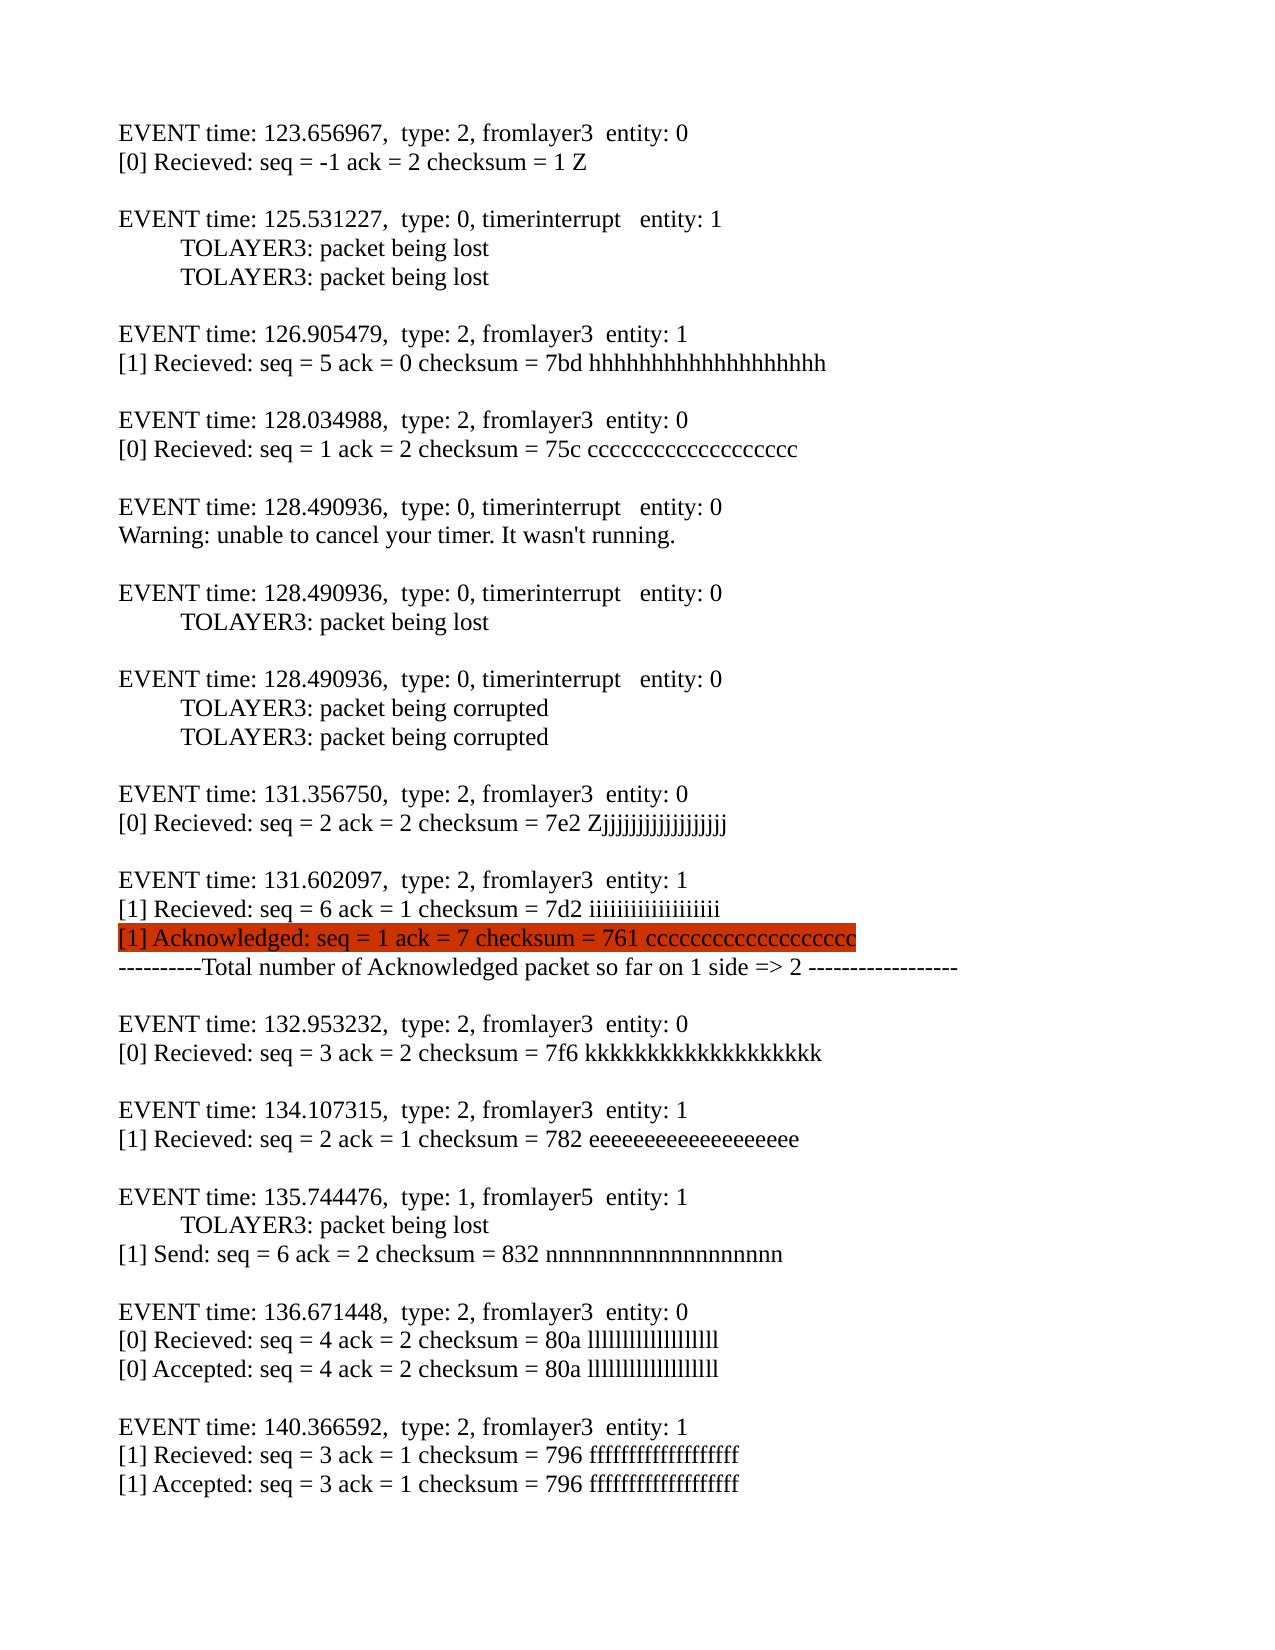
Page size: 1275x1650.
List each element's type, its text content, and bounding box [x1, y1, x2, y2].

text [1] Recieved: seq = 2 ack = 1 checksum = 782 eeeeeeeeeeeeeeeeeee [118, 1124, 1157, 1153]
text [1] Send: seq = 6 ack = 2 checksum = 832 nnnnnnnnnnnnnnnnnnn [118, 1239, 1157, 1268]
text EVENT time: 140.366592, type: 2, fromlayer3 entity: 1 [118, 1412, 1157, 1441]
text EVENT time: 131.356750, type: 2, fromlayer3 entity: 0 [118, 779, 1157, 808]
text [0] Recieved: seq = 3 ack = 2 checksum = 7f6 kkkkkkkkkkkkkkkkkkk [118, 1038, 1157, 1067]
text EVENT time: 126.905479, type: 2, fromlayer3 entity: 1 [118, 319, 1157, 348]
text [1] Recieved: seq = 5 ack = 0 checksum = 7bd hhhhhhhhhhhhhhhhhhh [118, 348, 1157, 377]
text EVENT time: 134.107315, type: 2, fromlayer3 entity: 1 [118, 1096, 1157, 1124]
text [1] Accepted: seq = 3 ack = 1 checksum = 796 fffffffffffffffffff [118, 1469, 1157, 1498]
text [0] Recieved: seq = 2 ack = 2 checksum = 7e2 Zjjjjjjjjjjjjjjjjjj [118, 808, 1157, 837]
text Warning: unable to cancel your timer. It wasn't running. [118, 521, 1157, 549]
text [1] Recieved: seq = 6 ack = 1 checksum = 7d2 iiiiiiiiiiiiiiiiiii [118, 894, 1157, 923]
text [0] Recieved: seq = 1 ack = 2 checksum = 75c ccccccccccccccccccc [118, 434, 1157, 463]
text [1] Recieved: seq = 3 ack = 1 checksum = 796 fffffffffffffffffff [118, 1441, 1157, 1469]
text TOLAYER3: packet being corrupted [118, 693, 1157, 722]
text TOLAYER3: packet being lost [118, 1211, 1157, 1239]
text EVENT time: 132.953232, type: 2, fromlayer3 entity: 0 [118, 1009, 1157, 1038]
text [0] Recieved: seq = 4 ack = 2 checksum = 80a lllllllllllllllllll [118, 1326, 1157, 1354]
text ----------Total number of Acknowledged packet so far on 1 side => 2 ------------------ [118, 952, 1157, 981]
text TOLAYER3: packet being corrupted [118, 722, 1157, 751]
text EVENT time: 128.490936, type: 0, timerinterrupt entity: 0 [118, 578, 1157, 607]
text [1] Acknowledged: seq = 1 ack = 7 checksum = 761 ccccccccccccccccccc [118, 923, 1157, 952]
text EVENT time: 135.744476, type: 1, fromlayer5 entity: 1 [118, 1182, 1157, 1211]
text [0] Recieved: seq = -1 ack = 2 checksum = 1 Z [118, 147, 1157, 176]
text TOLAYER3: packet being lost [118, 233, 1157, 262]
text EVENT time: 125.531227, type: 0, timerinterrupt entity: 1 [118, 204, 1157, 233]
text EVENT time: 131.602097, type: 2, fromlayer3 entity: 1 [118, 866, 1157, 894]
text TOLAYER3: packet being lost [118, 607, 1157, 636]
text EVENT time: 123.656967, type: 2, fromlayer3 entity: 0 [118, 118, 1157, 147]
text EVENT time: 128.490936, type: 0, timerinterrupt entity: 0 [118, 664, 1157, 693]
text EVENT time: 128.034988, type: 2, fromlayer3 entity: 0 [118, 406, 1157, 434]
text [0] Accepted: seq = 4 ack = 2 checksum = 80a lllllllllllllllllll [118, 1354, 1157, 1383]
text EVENT time: 128.490936, type: 0, timerinterrupt entity: 0 [118, 492, 1157, 521]
text EVENT time: 136.671448, type: 2, fromlayer3 entity: 0 [118, 1297, 1157, 1326]
text TOLAYER3: packet being lost [118, 262, 1157, 291]
